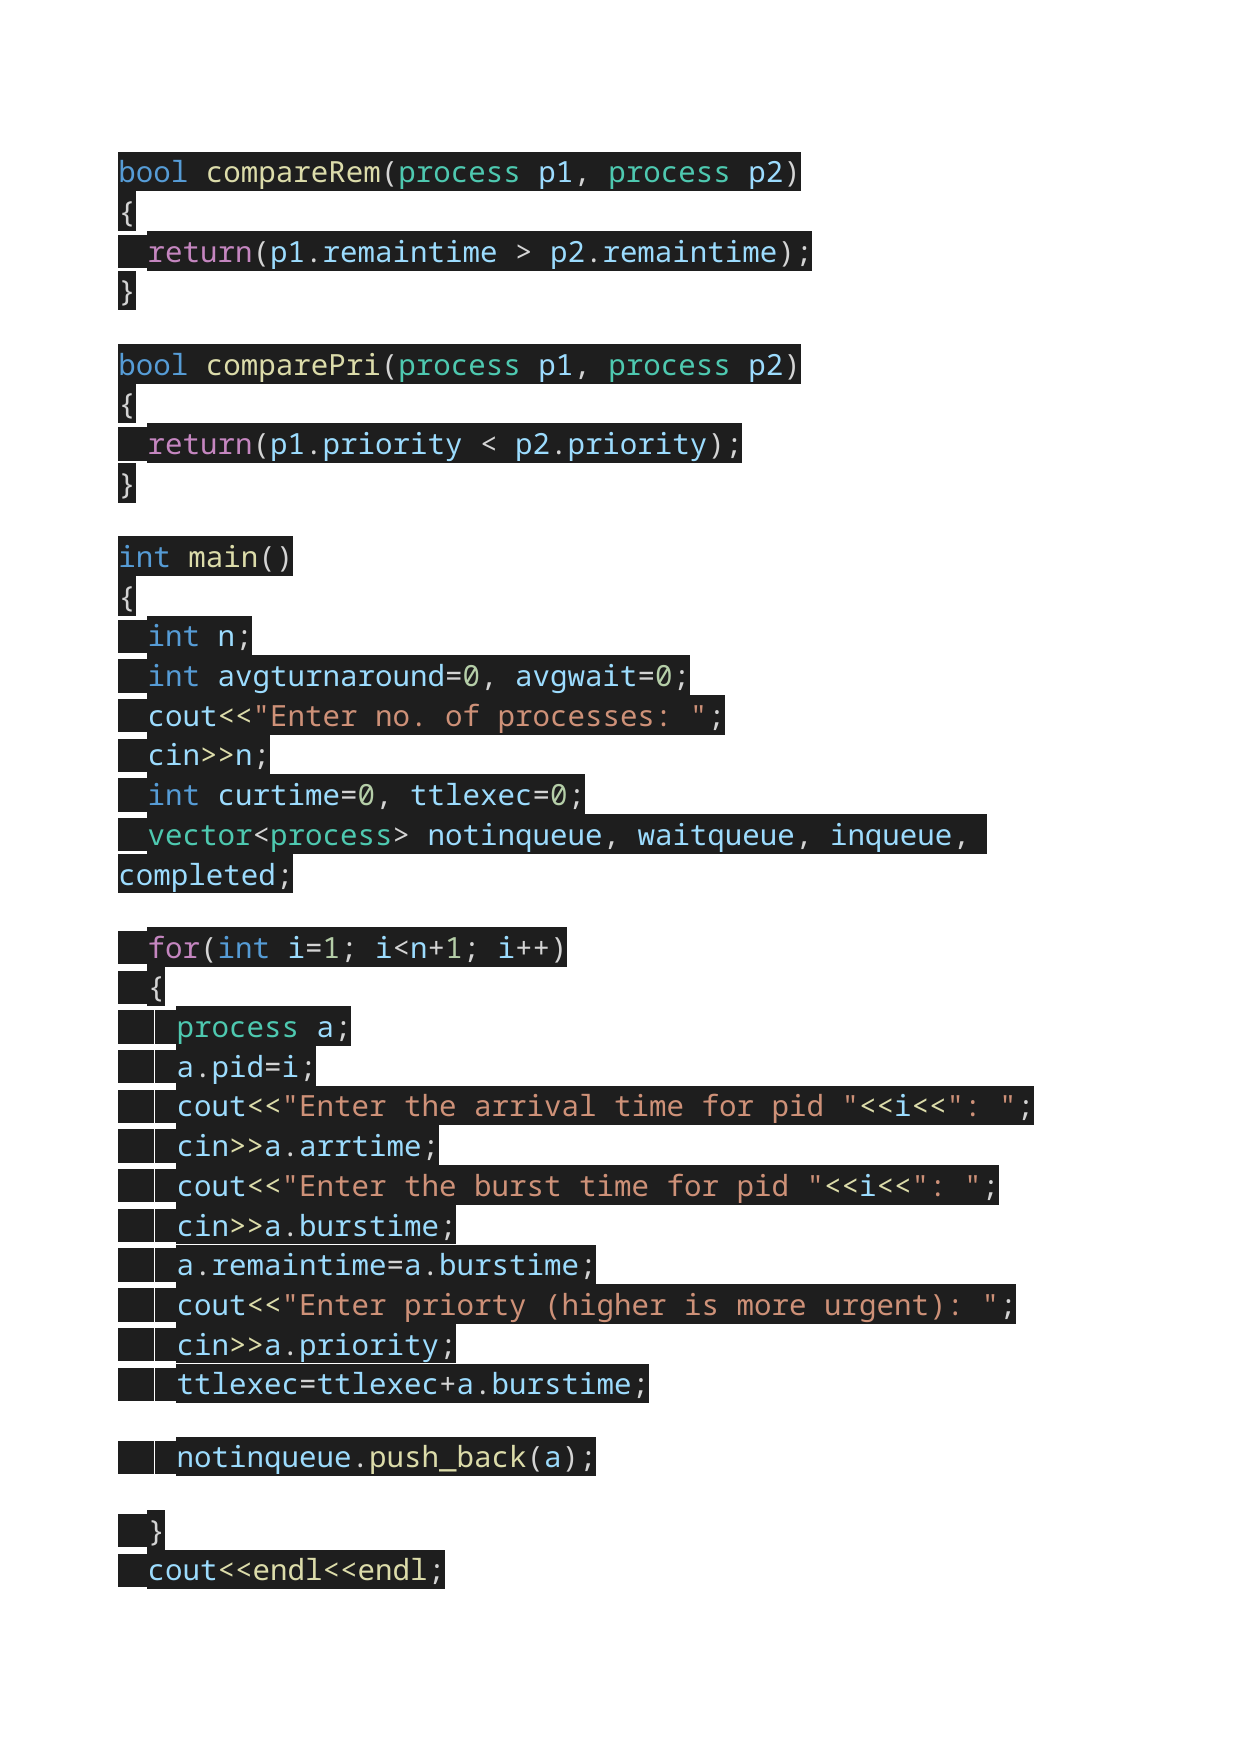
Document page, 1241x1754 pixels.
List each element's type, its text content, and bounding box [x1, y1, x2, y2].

text a.pid=i; [118, 1046, 1122, 1086]
text ttlexec=ttlexec+a.burstime; [118, 1363, 1122, 1403]
text bool compareRem(process p1, process p2) [118, 152, 1122, 191]
text { [118, 576, 1122, 616]
text } [118, 271, 1122, 310]
text cin>>a.priority; [118, 1324, 1122, 1363]
text a.remaintime=a.burstime; [118, 1244, 1122, 1284]
text int avgturnaround=0, avgwait=0; [118, 655, 1122, 695]
text vector<process> notinqueue, waitqueue, inqueue, completed; [118, 814, 1122, 893]
text { [118, 191, 1122, 231]
text } [118, 463, 1122, 503]
text int curtime=0, ttlexec=0; [118, 774, 1122, 814]
text return(p1.remaintime > p2.remaintime); [118, 231, 1122, 271]
text cout<<"Enter the burst time for pid "<<i<<": "; [118, 1165, 1122, 1205]
text notinqueue.push_back(a); [118, 1437, 1122, 1476]
text cout<<"Enter no. of processes: "; [118, 695, 1122, 735]
text int main() [118, 536, 1122, 576]
text bool comparePri(process p1, process p2) [118, 344, 1122, 384]
text cout<<"Enter the arrival time for pid "<<i<<": "; [118, 1086, 1122, 1125]
text } [118, 1510, 1122, 1550]
text for(int i=1; i<n+1; i++) [118, 927, 1122, 967]
text cout<<endl<<endl; [118, 1550, 1122, 1589]
text cin>>a.burstime; [118, 1205, 1122, 1244]
text cin>>a.arrtime; [118, 1125, 1122, 1165]
text return(p1.priority < p2.priority); [118, 423, 1122, 463]
text cin>>n; [118, 735, 1122, 774]
text process a; [118, 1006, 1122, 1046]
text cout<<"Enter priorty (higher is more urgent): "; [118, 1284, 1122, 1324]
text { [118, 967, 1122, 1006]
text { [118, 384, 1122, 423]
text int n; [118, 616, 1122, 655]
